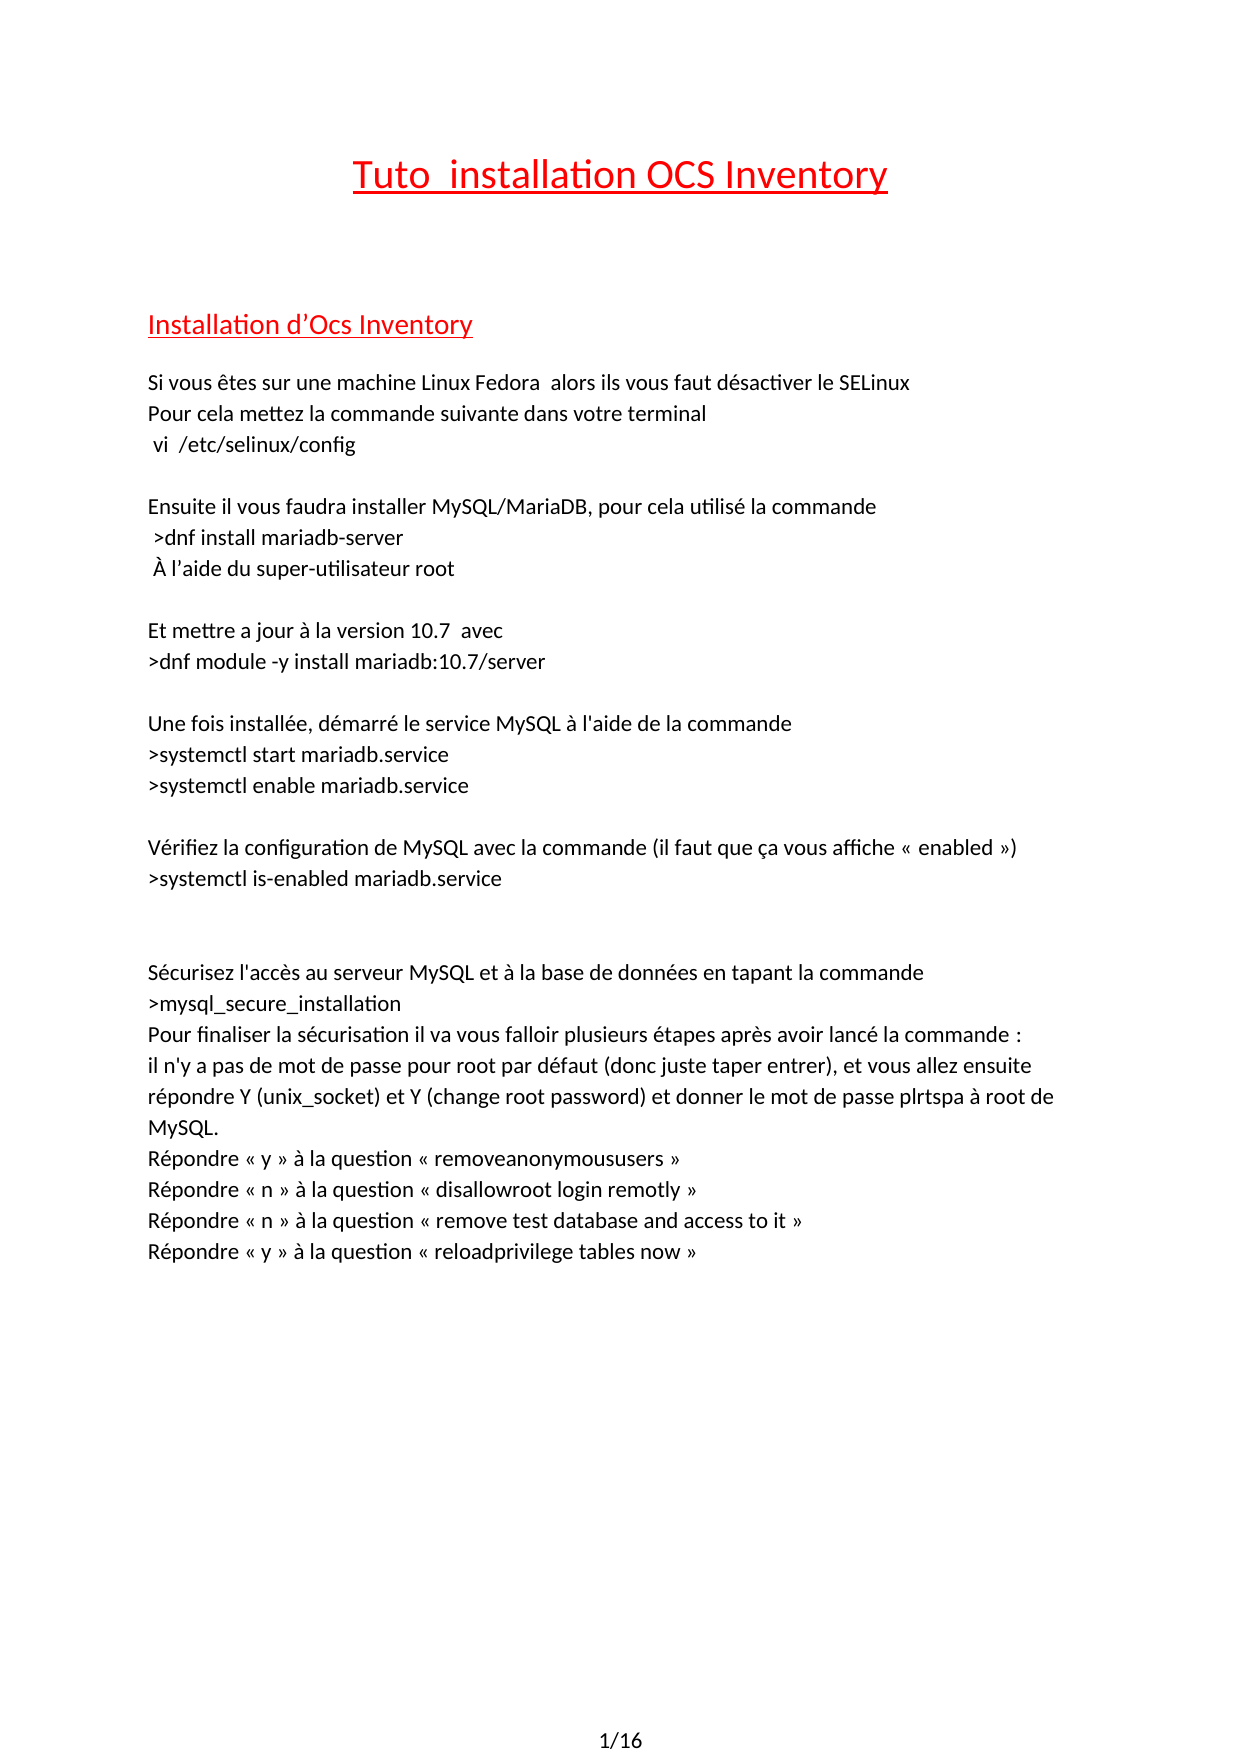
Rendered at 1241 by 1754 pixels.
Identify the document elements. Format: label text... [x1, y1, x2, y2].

text Et mettre a jour à la version 10.7 avec [148, 616, 1093, 644]
text Pour finaliser la sécurisation il va vous falloir plusieurs étapes après avoir lancé la commande : [148, 1020, 1093, 1048]
text Répondre « n » à la question « disallowroot login remotly » [148, 1175, 1093, 1203]
text répondre Y (unix_socket) et Y (change root password) et donner le mot de passe plrtspa à root de [148, 1082, 1093, 1110]
text Sécurisez l'accès au serveur MySQL et à la base de données en tapant la commande [148, 958, 1093, 986]
text Répondre « y » à la question « reloadprivilege tables now » [148, 1237, 1093, 1265]
text MySQL. [148, 1113, 1093, 1141]
text Une fois installée, démarré le service MySQL à l'aide de la commande [148, 709, 1093, 737]
text Répondre « y » à la question « removeanonymoususers » [148, 1144, 1093, 1172]
text Installation d’Ocs Inventory [148, 306, 1093, 342]
text >systemctl is-enabled mariadb.service [148, 864, 1093, 893]
text >mysql_secure_installation [148, 989, 1093, 1017]
text Vérifiez la configuration de MySQL avec la commande (il faut que ça vous affiche « enabled ») [148, 833, 1093, 862]
text >systemctl enable mariadb.service [148, 771, 1093, 799]
text il n'y a pas de mot de passe pour root par défaut (donc juste taper entrer), et vous allez ensuite [148, 1051, 1093, 1079]
text Répondre « n » à la question « remove test database and access to it » [148, 1206, 1093, 1234]
text >systemctl start mariadb.service [148, 740, 1093, 768]
text À l’aide du super-utilisateur root [148, 554, 1093, 582]
text Tuto installation OCS Inventory [148, 148, 1093, 198]
text >dnf install mariadb-server [148, 523, 1093, 551]
text >dnf module -y install mariadb:10.7/server [148, 647, 1093, 675]
text vi /etc/selinux/config [148, 430, 1093, 458]
text Pour cela mettez la commande suivante dans votre terminal [148, 399, 1093, 427]
text Si vous êtes sur une machine Linux Fedora alors ils vous faut désactiver le SELinux [148, 368, 1093, 396]
text Ensuite il vous faudra installer MySQL/MariaDB, pour cela utilisé la commande [148, 492, 1093, 520]
